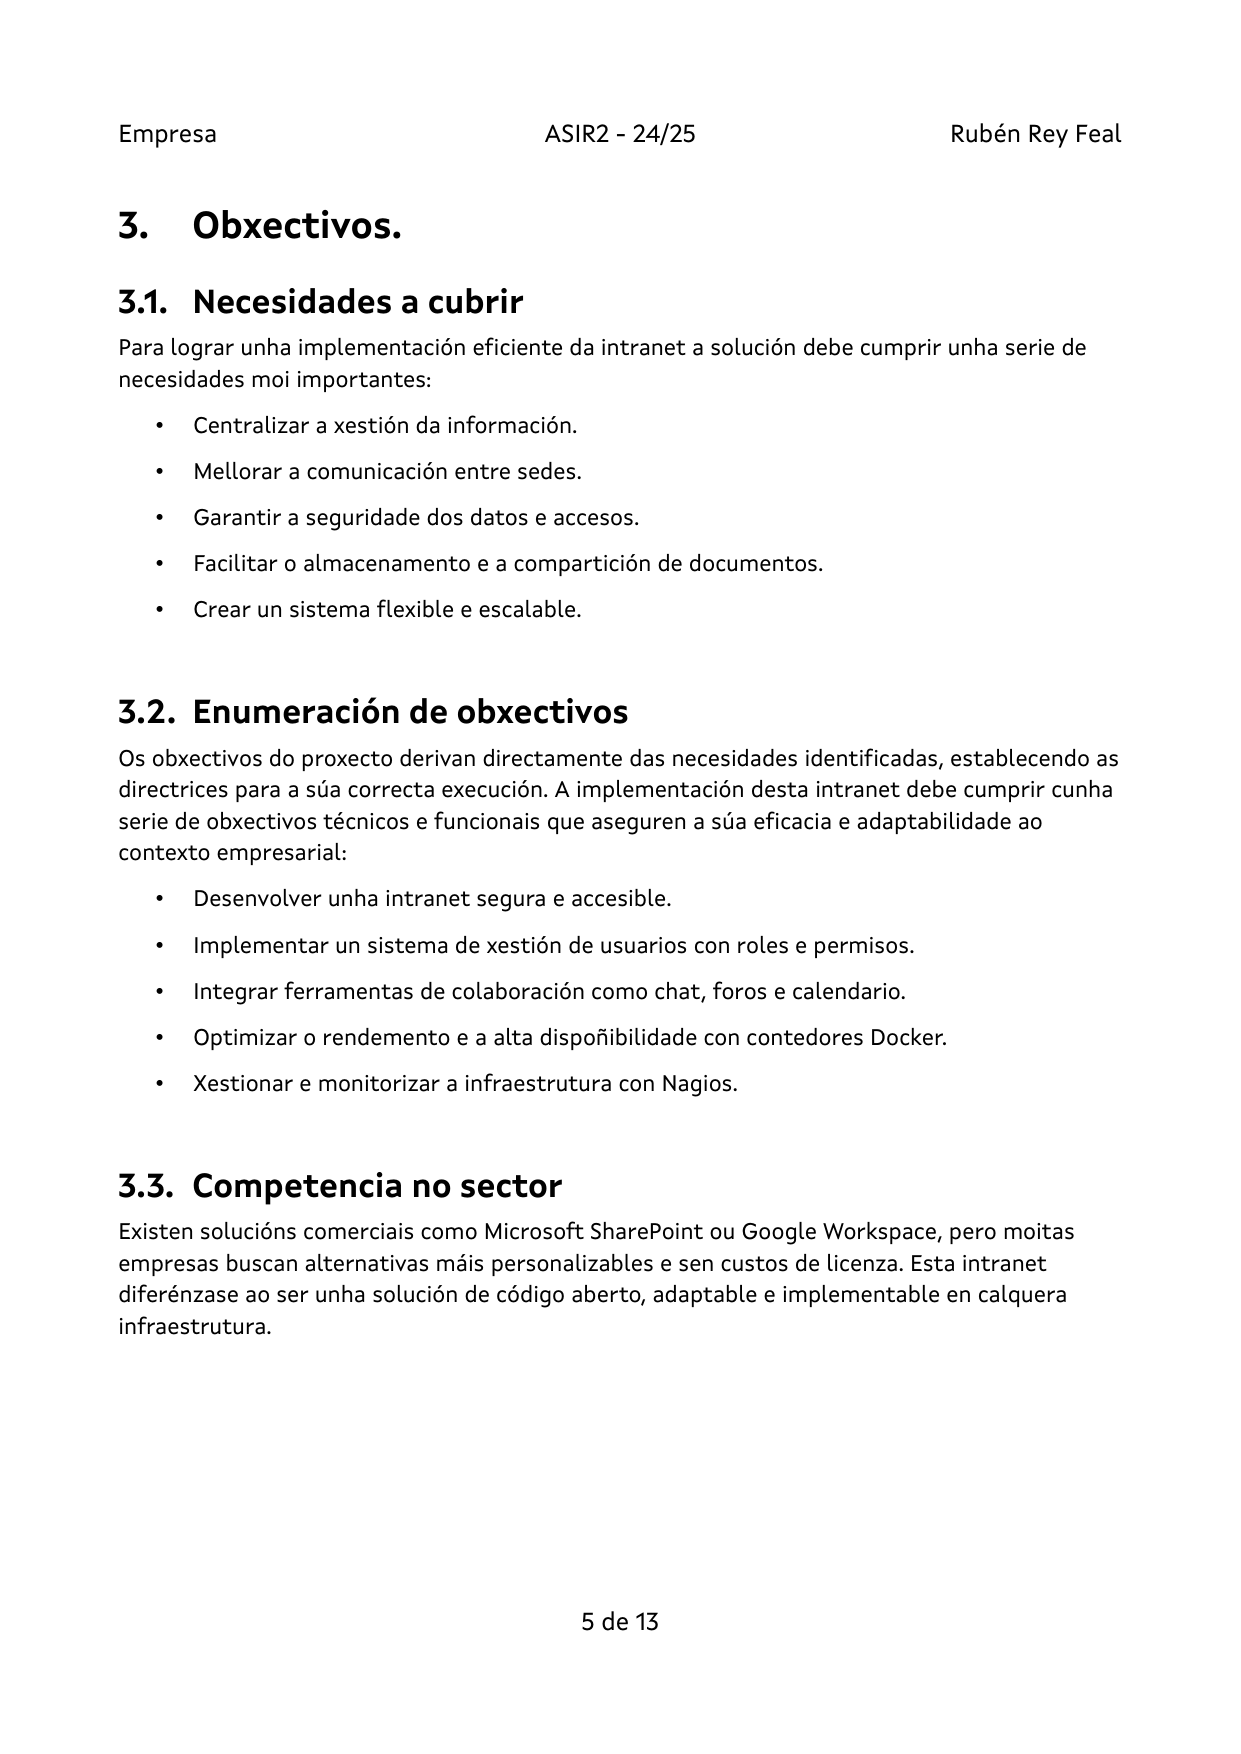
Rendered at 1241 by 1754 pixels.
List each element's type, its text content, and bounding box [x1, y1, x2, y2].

list Mellorar a comunicación entre sedes. [156, 457, 1122, 485]
list Garantir a seguridade dos datos e accesos. [156, 503, 1122, 531]
list Optimizar o rendemento e a alta dispoñibilidade con contedores Docker. [156, 1023, 1122, 1051]
list Facilitar o almacenamento e a compartición de documentos. [156, 549, 1122, 577]
list Centralizar a xestión da información. [156, 411, 1122, 439]
list Crear un sistema flexible e escalable. [156, 596, 1122, 623]
list Implementar un sistema de xestión de usuarios con roles e permisos. [156, 931, 1122, 958]
text Para lograr unha implementación eficiente da intranet a solución debe cumprir unha serie de necesidades moi importantes: [118, 333, 1122, 392]
list Xestionar e monitorizar a infraestrutura con Nagios. [156, 1069, 1122, 1097]
list Integrar ferramentas de colaboración como chat, foros e calendario. [156, 977, 1122, 1004]
subtitle Necesidades a cubrir [118, 281, 1122, 321]
list Desenvolver unha intranet segura e accesible. [156, 885, 1122, 912]
text Os obxectivos do proxecto derivan directamente das necesidades identificadas, establecendo as directrices para a súa correcta execución. A implementación desta intranet debe cumprir cunha serie de obxectivos técnicos e funcionais que aseguren a súa eficacia e adaptabilidade ao contexto empresarial: [118, 744, 1122, 866]
subtitle Obxectivos. [118, 203, 1122, 248]
subtitle Competencia no sector [118, 1165, 1122, 1205]
subtitle Enumeración de obxectivos [118, 691, 1122, 731]
text Existen solucións comerciais como Microsoft SharePoint ou Google Workspace, pero moitas empresas buscan alternativas máis personalizables e sen custos de licenza. Esta intranet diferénzase ao ser unha solución de código aberto, adaptable e implementable en calquera infraestrutura. [118, 1218, 1122, 1340]
